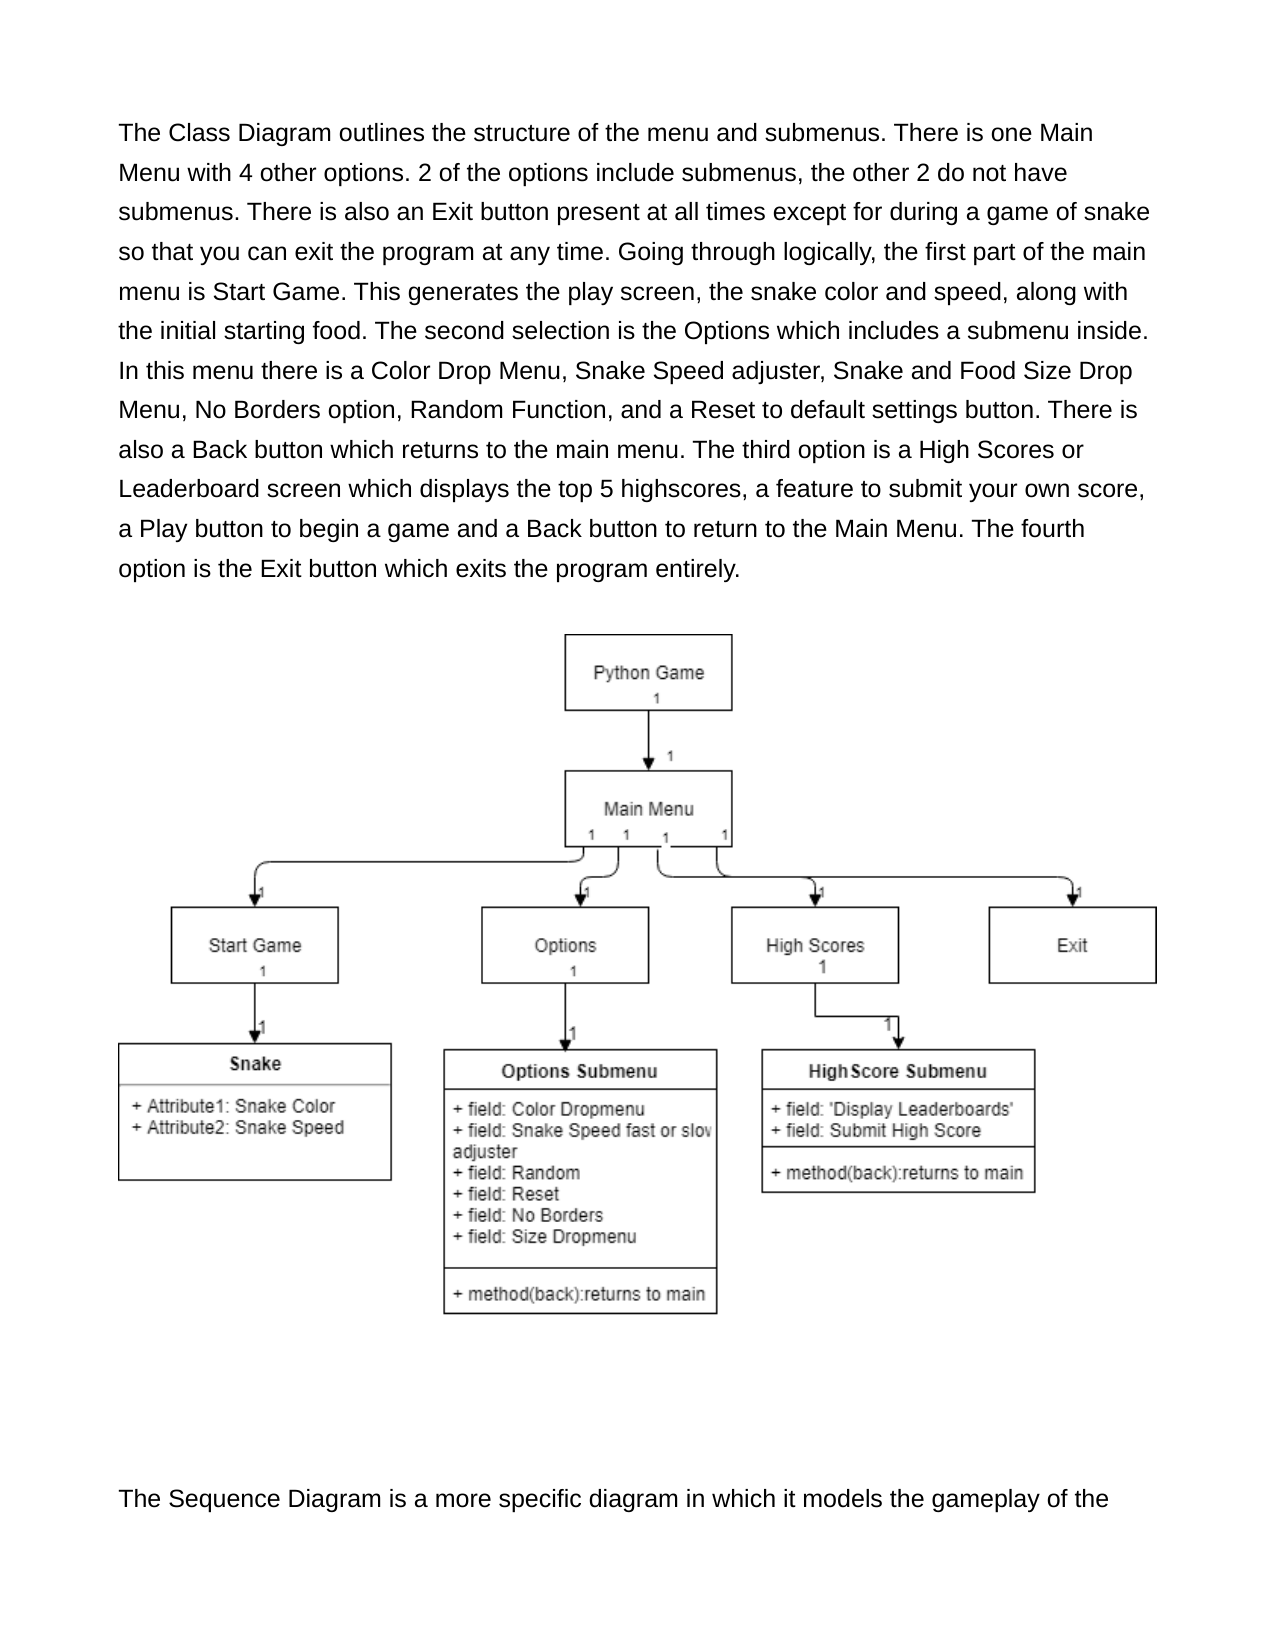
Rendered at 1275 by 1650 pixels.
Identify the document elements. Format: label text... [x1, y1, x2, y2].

text The Sequence Diagram is a more specific diagram in which it models the gameplay of the [118, 1484, 1157, 1512]
text The Class Diagram outlines the structure of the menu and submenus. There is one Main Menu with 4 other options. 2 of the options include submenus, the other 2 do not have submenus. There is also an Exit button present at all times except for during a game of snake so that you can exit the program at any time. Going through logically, the first part of the main menu is Start Game. This generates the play screen, the snake color and speed, along with the initial starting food. The second selection is the Options which includes a submenu inside. In this menu there is a Color Drop Menu, Snake Speed adjuster, Snake and Food Size Drop Menu, No Borders option, Random Function, and a Reset to default settings button. There is also a Back button which returns to the main menu. The third option is a High Scores or Leaderboard screen which displays the top 5 highscores, a feature to submit your own score, a Play button to begin a game and a Back button to return to the Main Menu. The fourth option is the Exit button which exits the program entirely. [118, 118, 1157, 582]
picture [118, 634, 1157, 1319]
